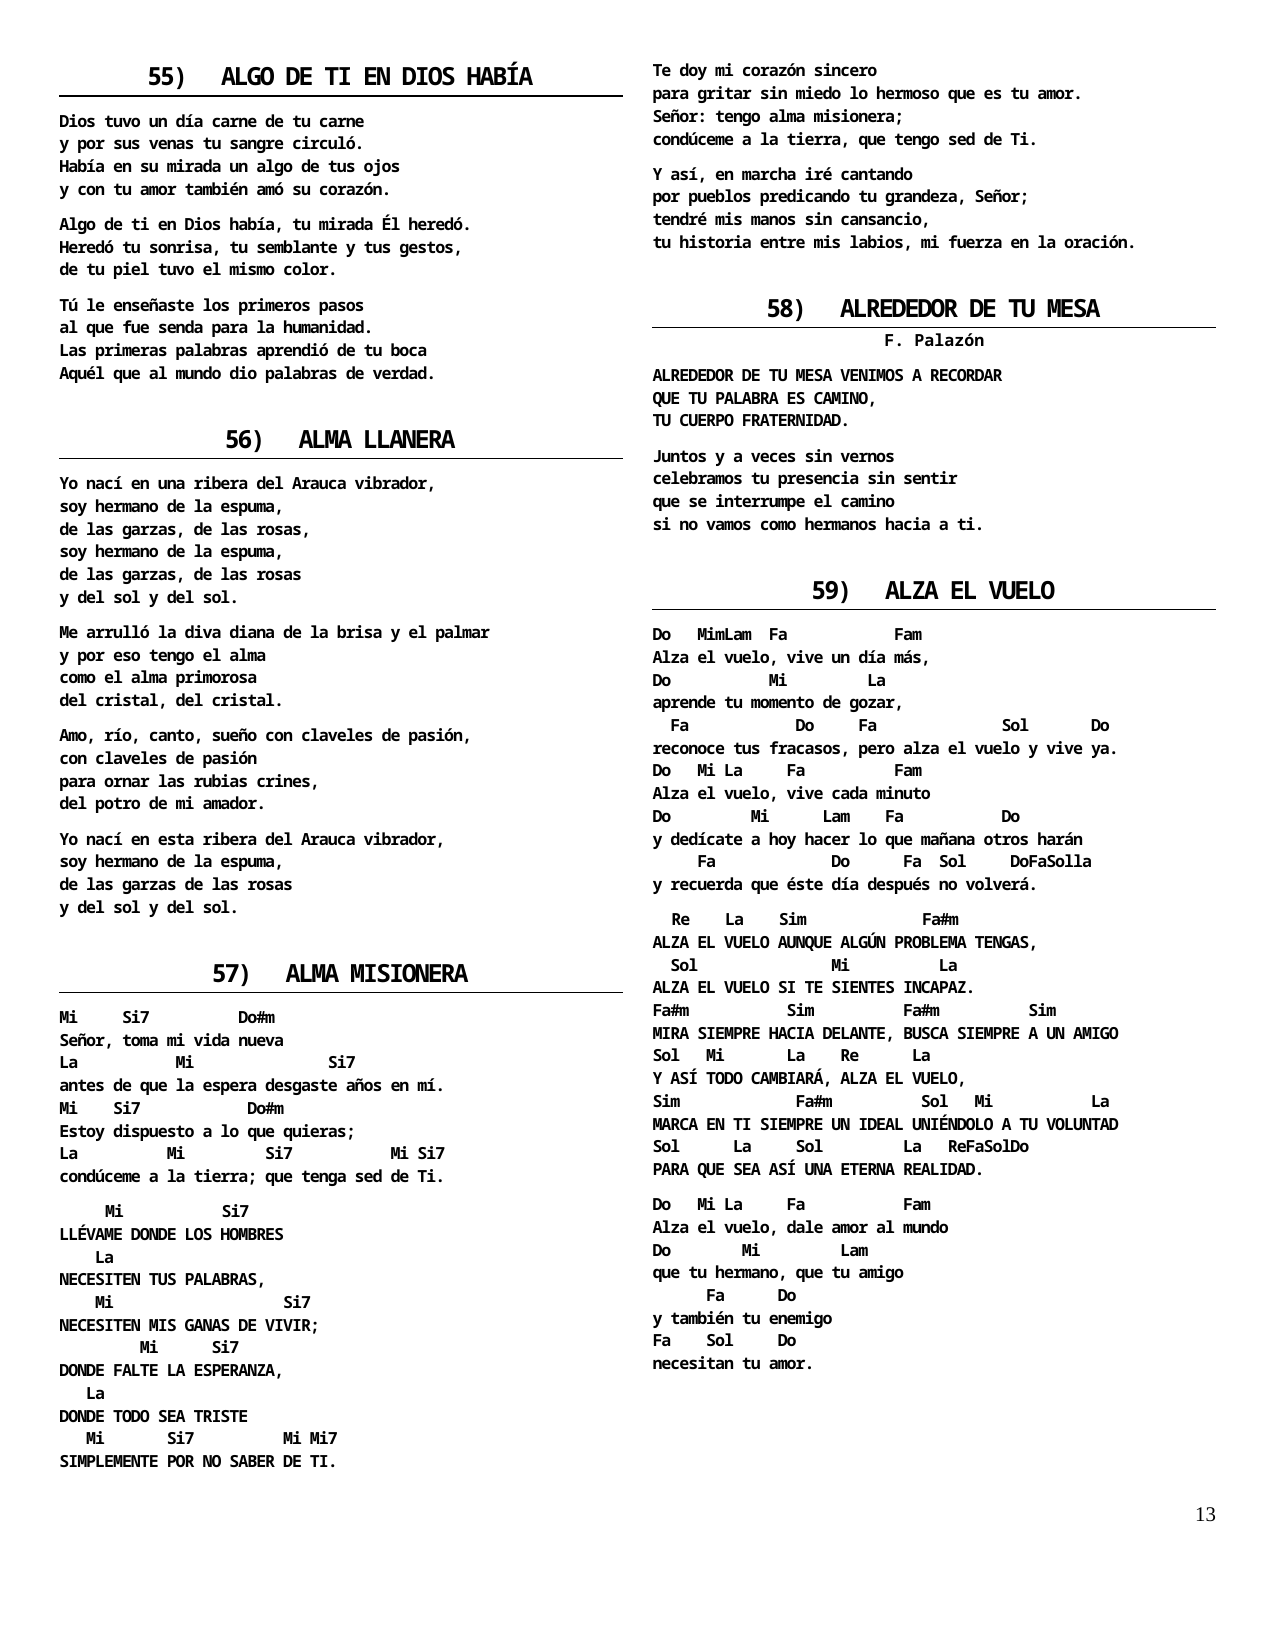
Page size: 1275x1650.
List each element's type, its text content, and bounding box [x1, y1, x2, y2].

text Do Mi La Fa Fam Alza el vuelo, dale amor al mundo Do Mi Lam que tu hermano, que tu amigo Fa Do y también tu enemigo Fa Sol Do necesitan tu amor. [652, 1193, 1216, 1374]
text Yo nací en esta ribera del Arauca vibrador, soy hermano de la espuma, de las garzas de las rosas y del sol y del sol. [59, 827, 623, 918]
text Mi Si7 Do#m Señor, toma mi vida nueva La Mi Si7 antes de que la espera desgaste años en mí. Mi Si7 Do#m Estoy dispuesto a lo que quieras; La Mi Si7 Mi Si7 condúceme a la tierra; que tenga sed de Ti. [59, 1006, 623, 1187]
text Dios tuvo un día carne de tu carne y por sus venas tu sangre circuló. Había en su mirada un algo de tus ojos y con tu amor también amó su corazón. [59, 109, 623, 200]
text Me arrulló la diva diana de la brisa y el palmar y por eso tengo el alma como el alma primorosa del cristal, del cristal. [59, 621, 623, 711]
text Re La Sim Fa#m Alza el vuelo aunque algún problema tengas, Sol Mi La alza el vuelo si te sientes incapaz. Fa#m Sim Fa#m Sim Mira siempre hacia delante, busca siempre a un amigo Sol Mi La Re La y así todo cambiará, alza el vuelo, Sim Fa#m Sol Mi La marca en ti siempre un ideal uniéndolo a tu voluntad Sol La Sol La ReFaSolDo para que sea así una eterna realidad. [652, 908, 1216, 1180]
text F. Palazón [652, 328, 1216, 351]
text Amo, río, canto, sueño con claveles de pasión, con claveles de pasión para ornar las rubias crines, del potro de mi amador. [59, 724, 623, 815]
text Yo nací en una ribera del Arauca vibrador, soy hermano de la espuma, de las garzas, de las rosas, soy hermano de la espuma, de las garzas, de las rosas y del sol y del sol. [59, 472, 623, 608]
subtitle Alma Llanera [59, 422, 623, 458]
text Algo de ti en Dios había, tu mirada Él heredó. Heredó tu sonrisa, tu semblante y tus gestos, de tu piel tuvo el mismo color. [59, 213, 623, 281]
subtitle Alma Misionera [59, 956, 623, 992]
text Alrededor de tu mesa venimos a recordar Que tu palabra es camino, Tu cuerpo fraternidad. [652, 364, 1216, 432]
subtitle ALREDEDOR DE TU MESA [652, 291, 1216, 327]
subtitle Alza El Vuelo [652, 573, 1216, 609]
text Juntos y a veces sin vernos celebramos tu presencia sin sentir que se interrumpe el camino si no vamos como hermanos hacia a ti. [652, 444, 1216, 535]
text Y así, en marcha iré cantando por pueblos predicando tu grandeza, Señor; tendré mis manos sin cansancio, tu historia entre mis labios, mi fuerza en la oración. [652, 162, 1216, 253]
text Do MimLam Fa Fam Alza el vuelo, vive un día más, Do Mi La aprende tu momento de gozar, Fa Do Fa Sol Do reconoce tus fracasos, pero alza el vuelo y vive ya. Do Mi La Fa Fam Alza el vuelo, vive cada minuto Do Mi Lam Fa Do y dedícate a hoy hacer lo que mañana otros harán Fa Do Fa Sol DoFaSolla y recuerda que éste día después no volverá. [652, 623, 1216, 895]
text Te doy mi corazón sincero para gritar sin miedo lo hermoso que es tu amor. Señor: tengo alma misionera; condúceme a la tierra, que tengo sed de Ti. [652, 59, 1216, 150]
text Mi Si7 LLÉVAME DONDE LOS HOMBRES La NECESITEN TUS PALABRAS, Mi Si7 NECESITEN MIS GANAS DE VIVIR; Mi Si7 DONDE FALTE LA ESPERANZA, La DONDE TODO SEA TRISTE Mi Si7 Mi Mi7 SIMPLEMENTE POR NO SABER DE TI. [59, 1200, 623, 1472]
text Tú le enseñaste los primeros pasos al que fue senda para la humanidad. Las primeras palabras aprendió de tu boca Aquél que al mundo dio palabras de verdad. [59, 293, 623, 384]
subtitle Algo De Ti En Dios Había [59, 59, 623, 95]
